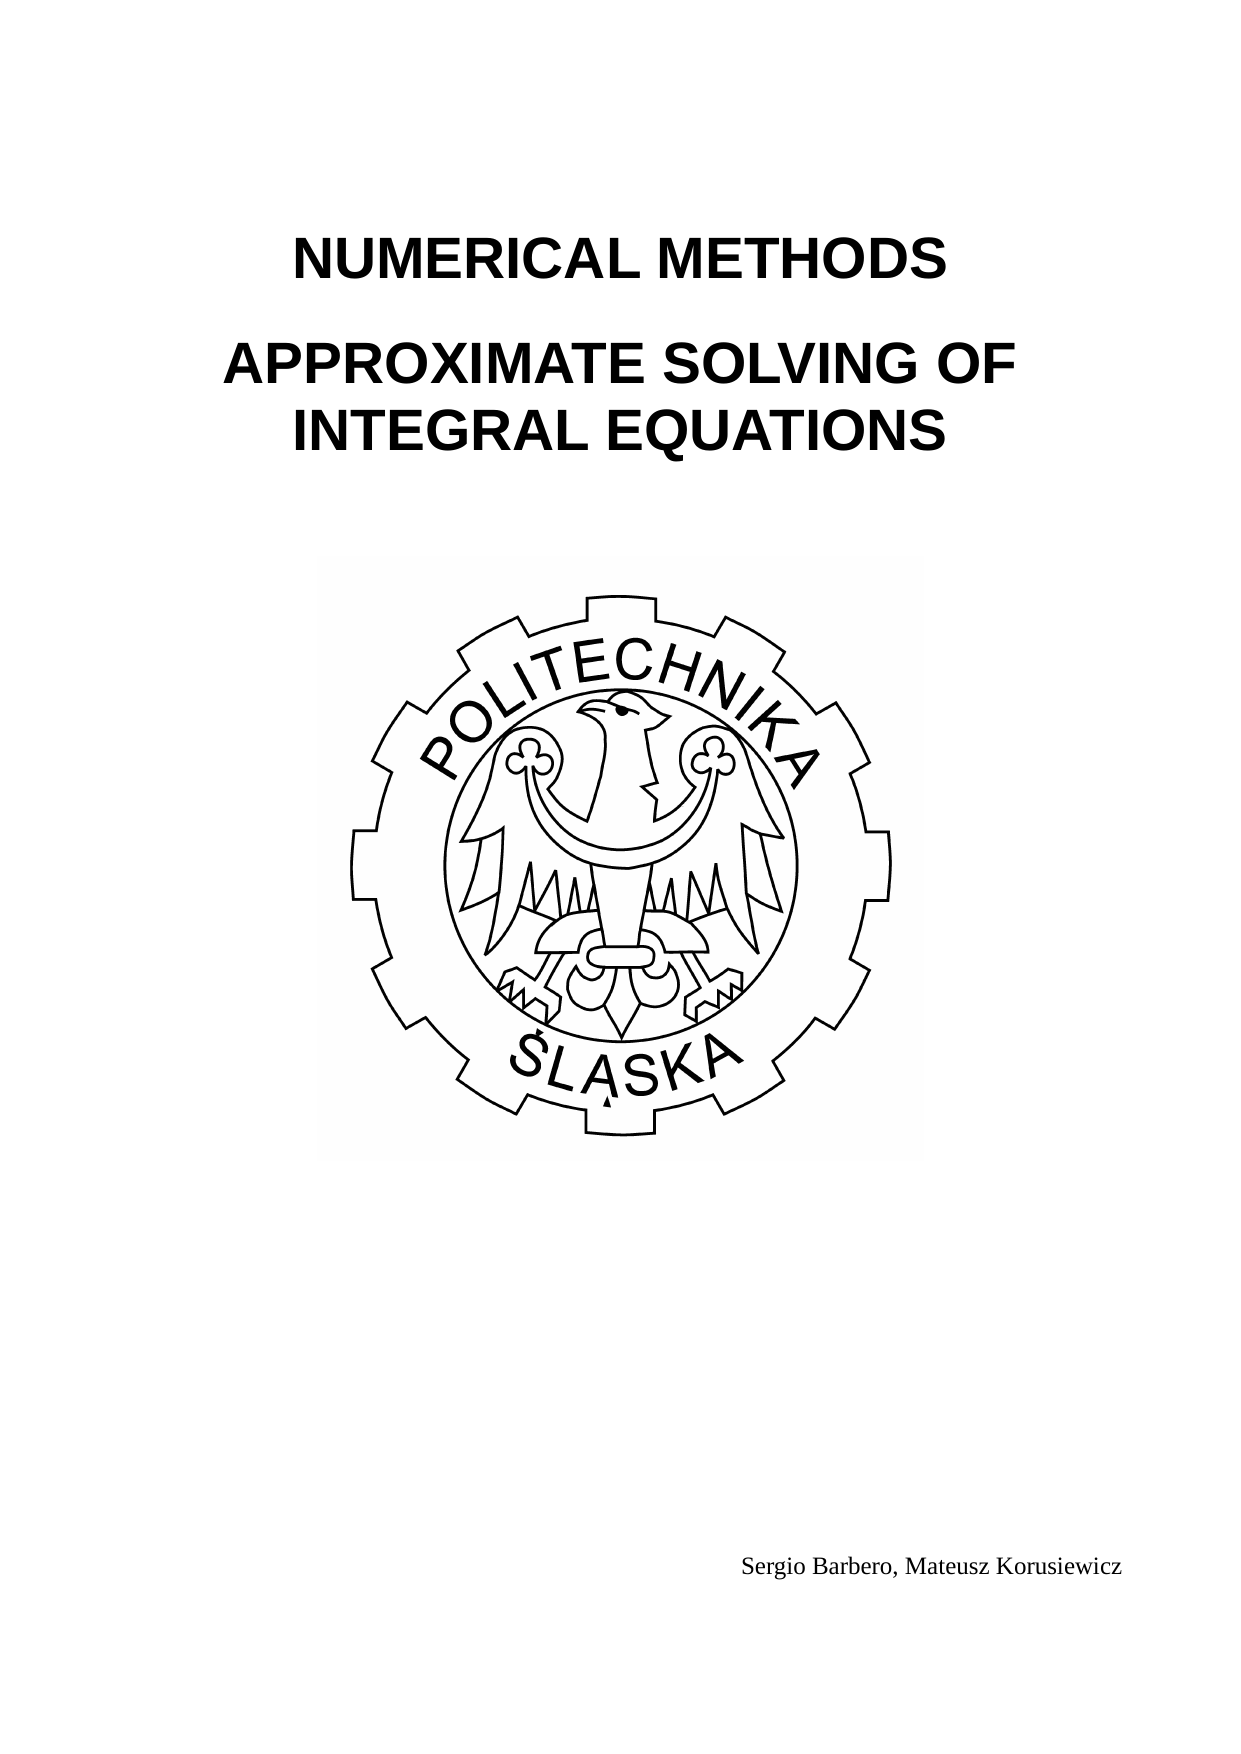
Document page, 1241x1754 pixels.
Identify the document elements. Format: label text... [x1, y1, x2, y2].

picture [316, 556, 924, 1161]
title NUMERICAL METHODS [118, 224, 1122, 291]
title APPROXIMATE SOLVING OF INTEGRAL EQUATIONS [118, 329, 1122, 463]
text Sergio Barbero, Mateusz Korusiewicz [118, 1551, 1122, 1580]
